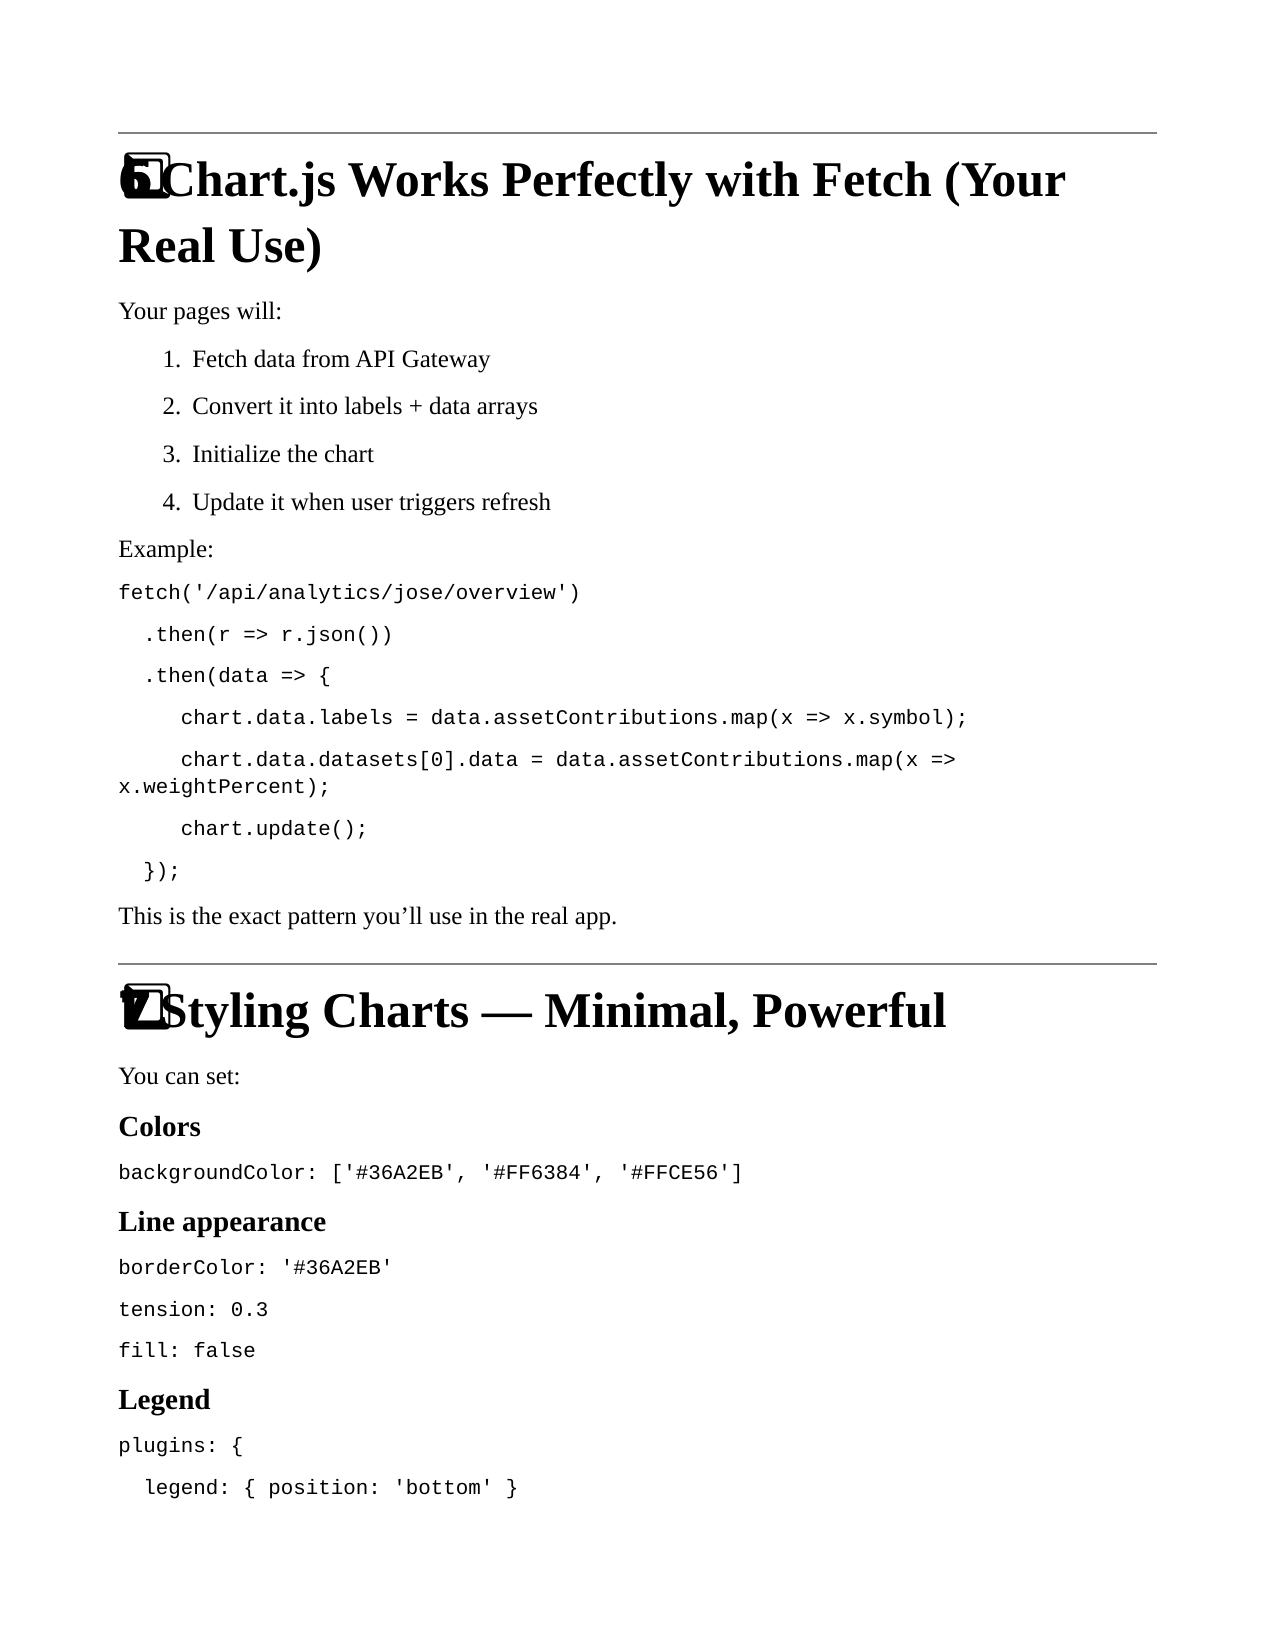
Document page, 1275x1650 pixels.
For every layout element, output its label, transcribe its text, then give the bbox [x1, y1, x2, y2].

text .then(r => r.json()) [118, 624, 1157, 647]
text chart.update(); [118, 818, 1157, 842]
text }); [118, 860, 1157, 883]
text plugins: { [118, 1435, 1157, 1459]
subtitle 7️⃣ Styling Charts — Minimal, Powerful [118, 981, 1157, 1038]
subtitle 6️⃣ Chart.js Works Perfectly with Fetch (Your Real Use) [118, 149, 1157, 273]
text backgroundColor: ['#36A2EB', '#FF6384', '#FFCE56'] [118, 1162, 1157, 1186]
subtitle Colors [118, 1109, 1157, 1142]
subtitle Legend [118, 1382, 1157, 1416]
text borderColor: '#36A2EB' [118, 1257, 1157, 1280]
text chart.data.labels = data.assetContributions.map(x => x.symbol); [118, 707, 1157, 731]
text This is the exact pattern you’ll use in the real app. [118, 901, 1157, 930]
text Your pages will: [118, 296, 1157, 325]
text fetch('/api/analytics/jose/overview') [118, 582, 1157, 606]
text You can set: [118, 1061, 1157, 1090]
text tension: 0.3 [118, 1298, 1157, 1322]
list Update it when user triggers refresh [162, 487, 1157, 515]
text Example: [118, 534, 1157, 563]
text .then(data => { [118, 665, 1157, 689]
text chart.data.datasets[0].data = data.assetContributions.map(x => x.weightPercent); [118, 749, 1157, 800]
text fill: false [118, 1340, 1157, 1364]
subtitle Line appearance [118, 1204, 1157, 1237]
list Fetch data from API Gateway [162, 344, 1157, 373]
list Initialize the chart [162, 439, 1157, 468]
text legend: { position: 'bottom' } [118, 1477, 1157, 1501]
list Convert it into labels + data arrays [162, 391, 1157, 420]
